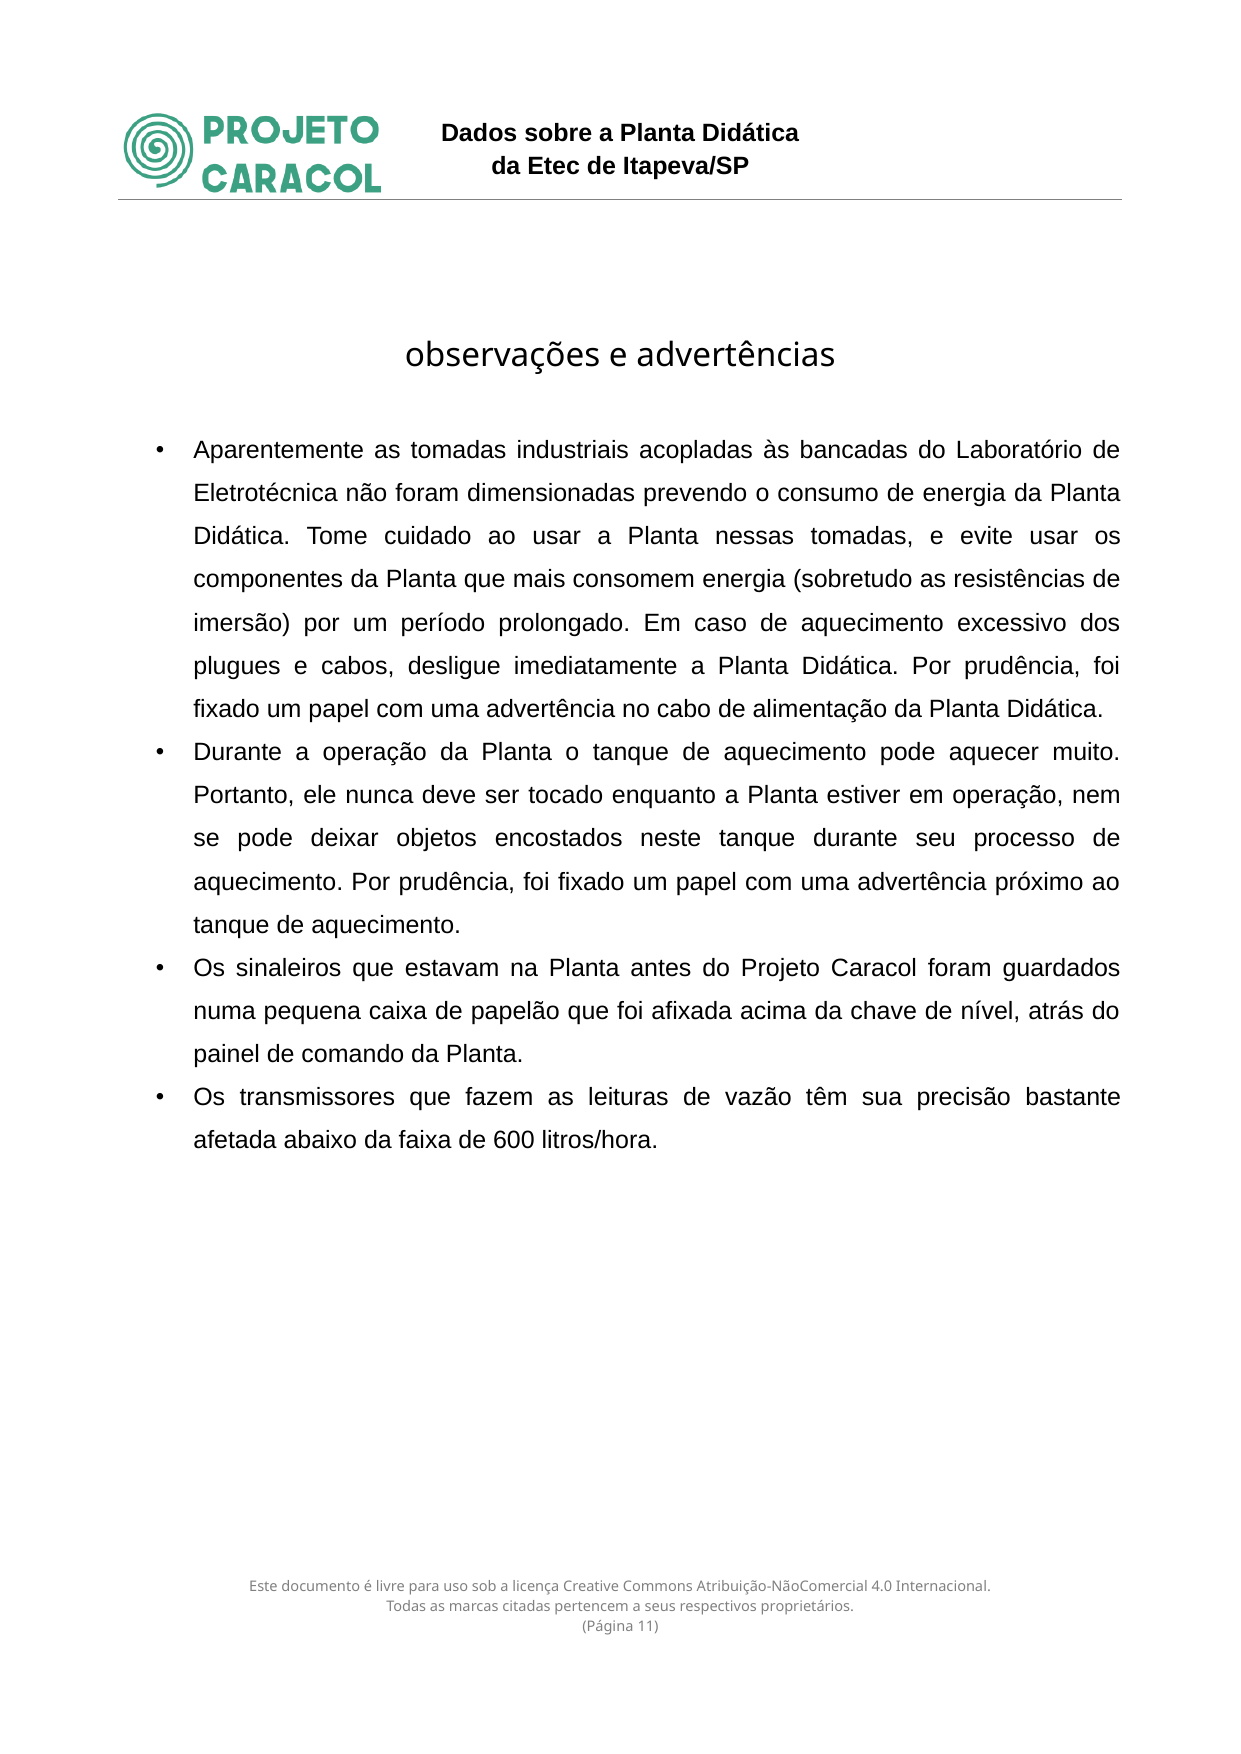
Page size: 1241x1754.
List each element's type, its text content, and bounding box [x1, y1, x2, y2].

list Os sinaleiros que estavam na Planta antes do Projeto Caracol foram guardados numa pequena caixa de papelão que foi afixada acima da chave de nível, atrás do painel de comando da Planta. [156, 953, 1122, 1068]
text observações e advertências [118, 331, 1122, 376]
list Os transmissores que fazem as leituras de vazão têm sua precisão bastante afetada abaixo da faixa de 600 litros/hora. [156, 1082, 1122, 1154]
list Durante a operação da Planta o tanque de aquecimento pode aquecer muito. Portanto, ele nunca deve ser tocado enquanto a Planta estiver em operação, nem se pode deixar objetos encostados neste tanque durante seu processo de aquecimento. Por prudência, foi fixado um papel com uma advertência próximo ao tanque de aquecimento. [156, 737, 1122, 938]
list Aparentemente as tomadas industriais acopladas às bancadas do Laboratório de Eletrotécnica não foram dimensionadas prevendo o consumo de energia da Planta Didática. Tome cuidado ao usar a Planta nessas tomadas, e evite usar os componentes da Planta que mais consomem energia (sobretudo as resistências de imersão) por um período prolongado. Em caso de aquecimento excessivo dos plugues e cabos, desligue imediatamente a Planta Didática. Por prudência, foi fixado um papel com uma advertência no cabo de alimentação da Planta Didática. [156, 435, 1122, 723]
picture [118, 109, 387, 196]
